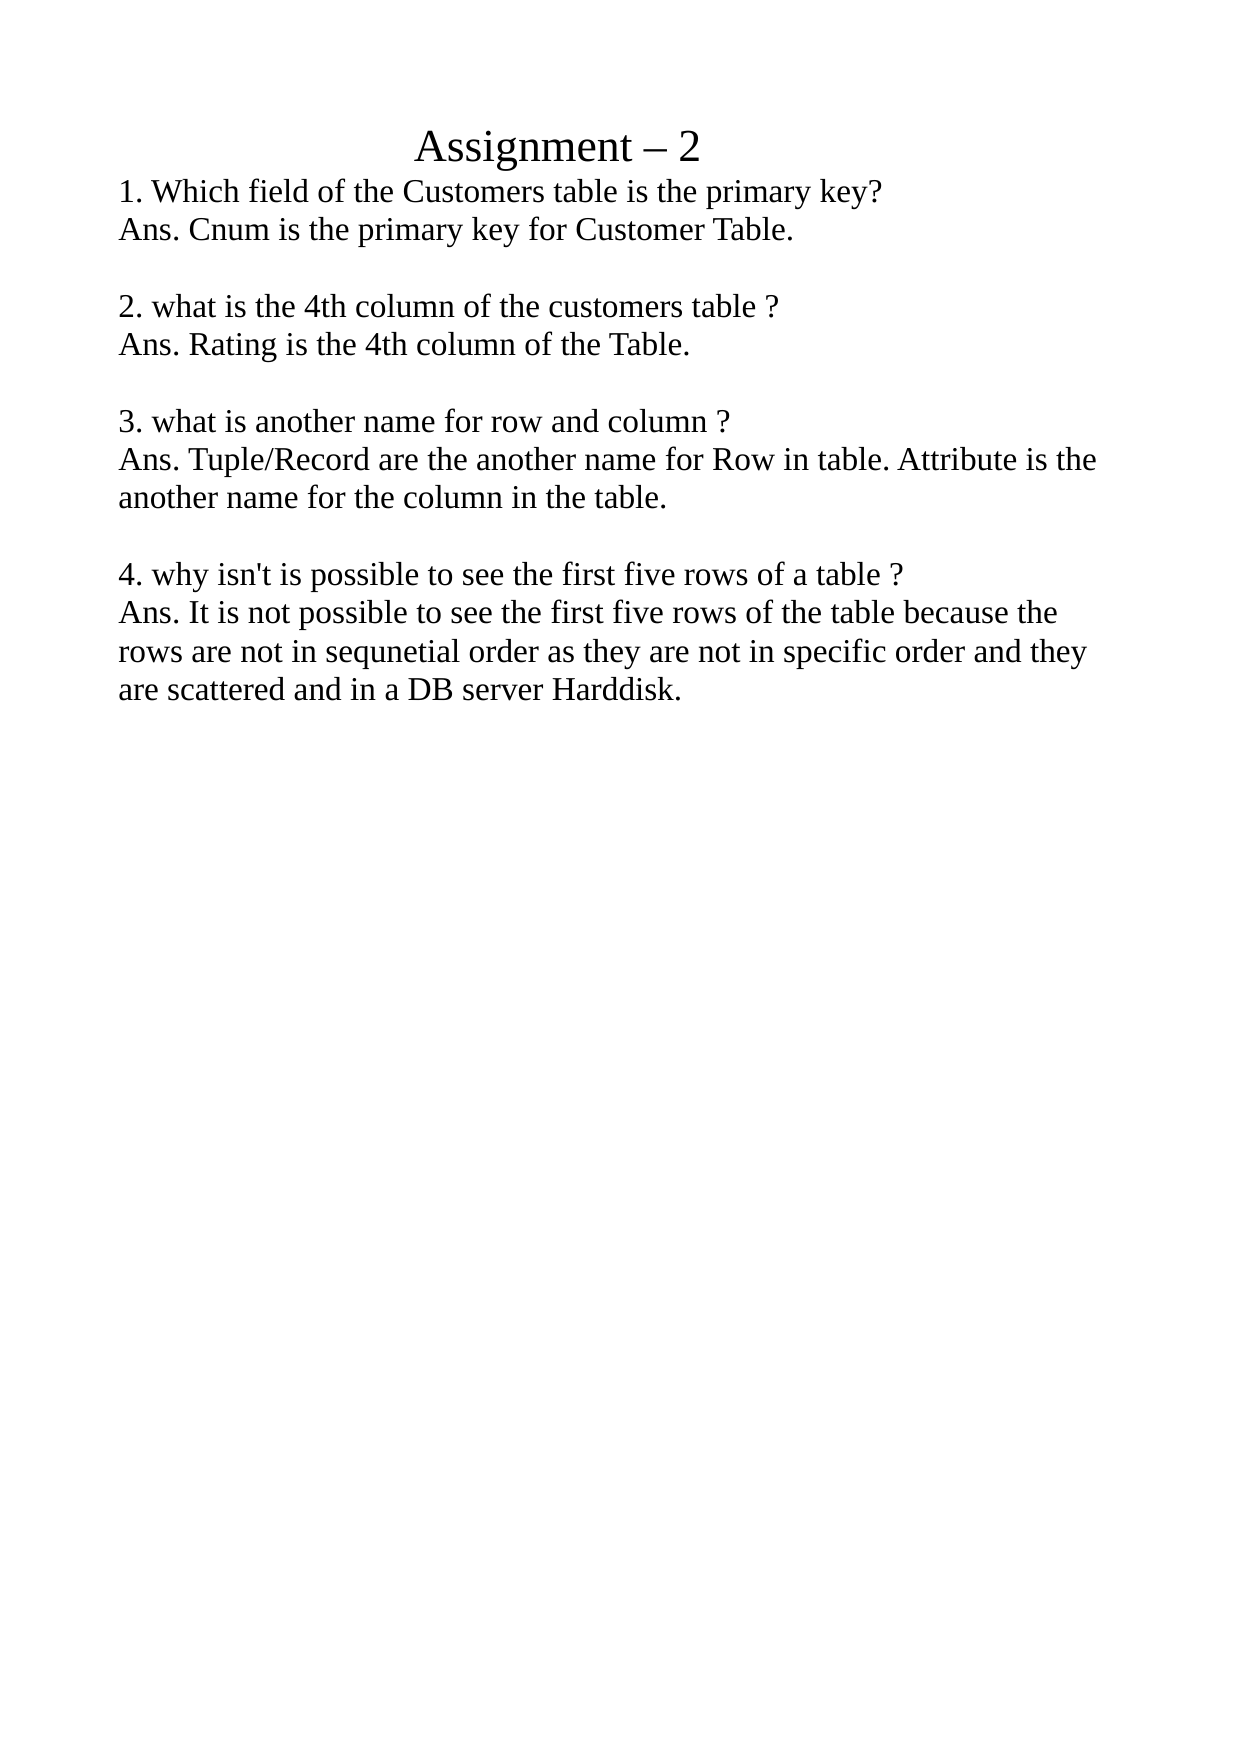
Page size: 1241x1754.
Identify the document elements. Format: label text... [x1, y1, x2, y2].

text 2. what is the 4th column of the customers table ? [118, 286, 1122, 324]
text 3. what is another name for row and column ? [118, 401, 1122, 439]
text 4. why isn't is possible to see the first five rows of a table ? [118, 554, 1122, 592]
text 1. Which field of the Customers table is the primary key? [118, 171, 1122, 209]
text Ans. Rating is the 4th column of the Table. [118, 324, 1122, 362]
text Ans. It is not possible to see the first five rows of the table because the rows are not in sequnetial order as they are not in specific order and they are scattered and in a DB server Harddisk. [118, 592, 1122, 707]
text Ans. Cnum is the primary key for Customer Table. [118, 209, 1122, 247]
text Ans. Tuple/Record are the another name for Row in table. Attribute is the another name for the column in the table. [118, 439, 1122, 516]
text Assignment – 2 [118, 118, 1122, 171]
